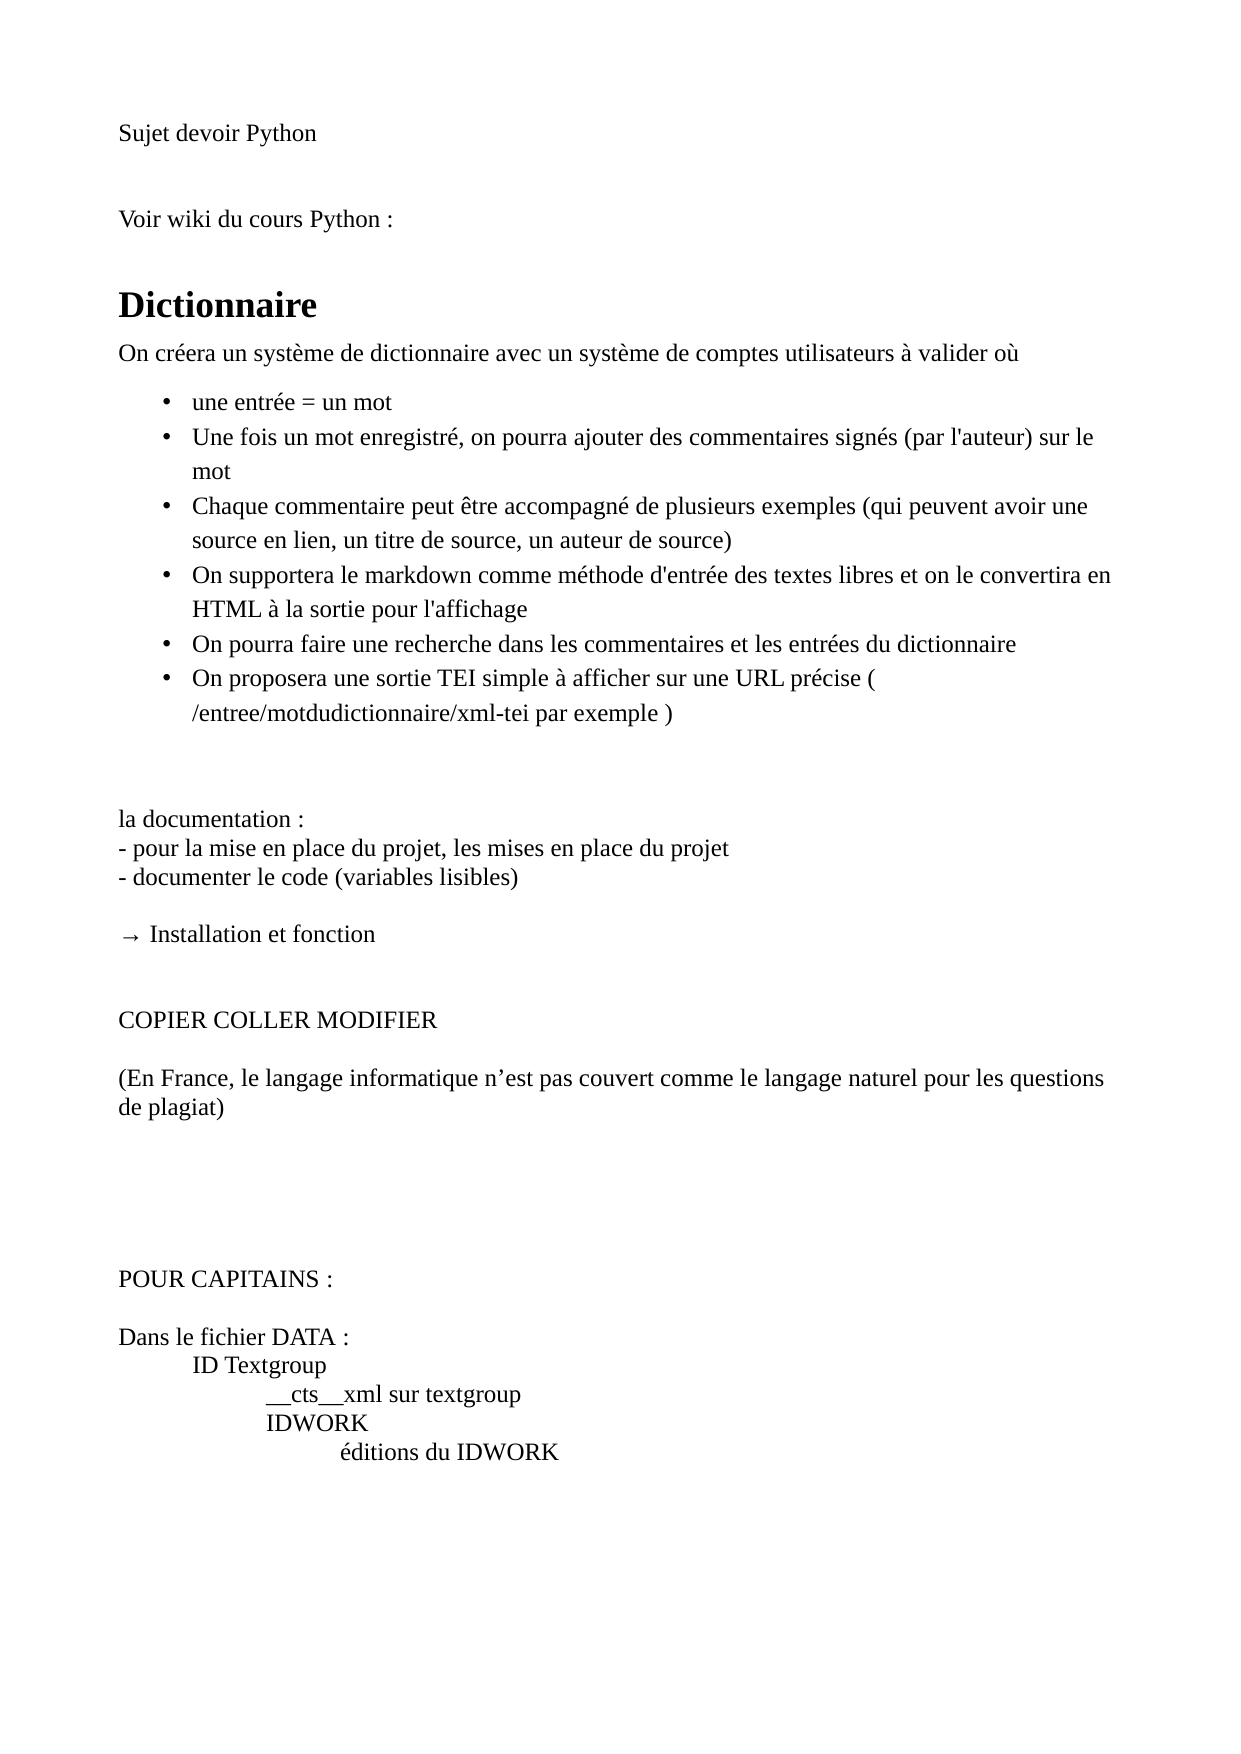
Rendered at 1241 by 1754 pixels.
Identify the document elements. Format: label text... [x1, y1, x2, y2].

text Sujet devoir Python [118, 118, 1122, 147]
list On supportera le markdown comme méthode d'entrée des textes libres et on le convertira en HTML à la sortie pour l'affichage [162, 560, 1122, 623]
text (En France, le langage informatique n’est pas couvert comme le langage naturel pour les questions de plagiat) [118, 1063, 1122, 1121]
list une entrée = un mot [162, 387, 1122, 416]
text COPIER COLLER MODIFIER [118, 1006, 1122, 1034]
text On créera un système de dictionnaire avec un système de comptes utilisateurs à valider où [118, 338, 1122, 367]
subtitle Dictionnaire [118, 283, 1122, 326]
text __cts__xml sur textgroup [118, 1379, 1122, 1408]
text Voir wiki du cours Python : [118, 204, 1122, 233]
text - documenter le code (variables lisibles) [118, 862, 1122, 891]
text la documentation : [118, 804, 1122, 833]
list Une fois un mot enregistré, on pourra ajouter des commentaires signés (par l'auteur) sur le mot [162, 422, 1122, 485]
text → Installation et fonction [118, 919, 1122, 948]
text - pour la mise en place du projet, les mises en place du projet [118, 833, 1122, 862]
text POUR CAPITAINS : [118, 1264, 1122, 1293]
list On proposera une sortie TEI simple à afficher sur une URL précise ( /entree/motdudictionnaire/xml-tei par exemple ) [162, 663, 1122, 726]
text Dans le fichier DATA : [118, 1322, 1122, 1351]
list Chaque commentaire peut être accompagné de plusieurs exemples (qui peuvent avoir une source en lien, un titre de source, un auteur de source) [162, 491, 1122, 554]
text IDWORK [118, 1408, 1122, 1437]
text ID Textgroup [118, 1351, 1122, 1379]
text éditions du IDWORK [118, 1437, 1122, 1466]
list On pourra faire une recherche dans les commentaires et les entrées du dictionnaire [162, 629, 1122, 657]
